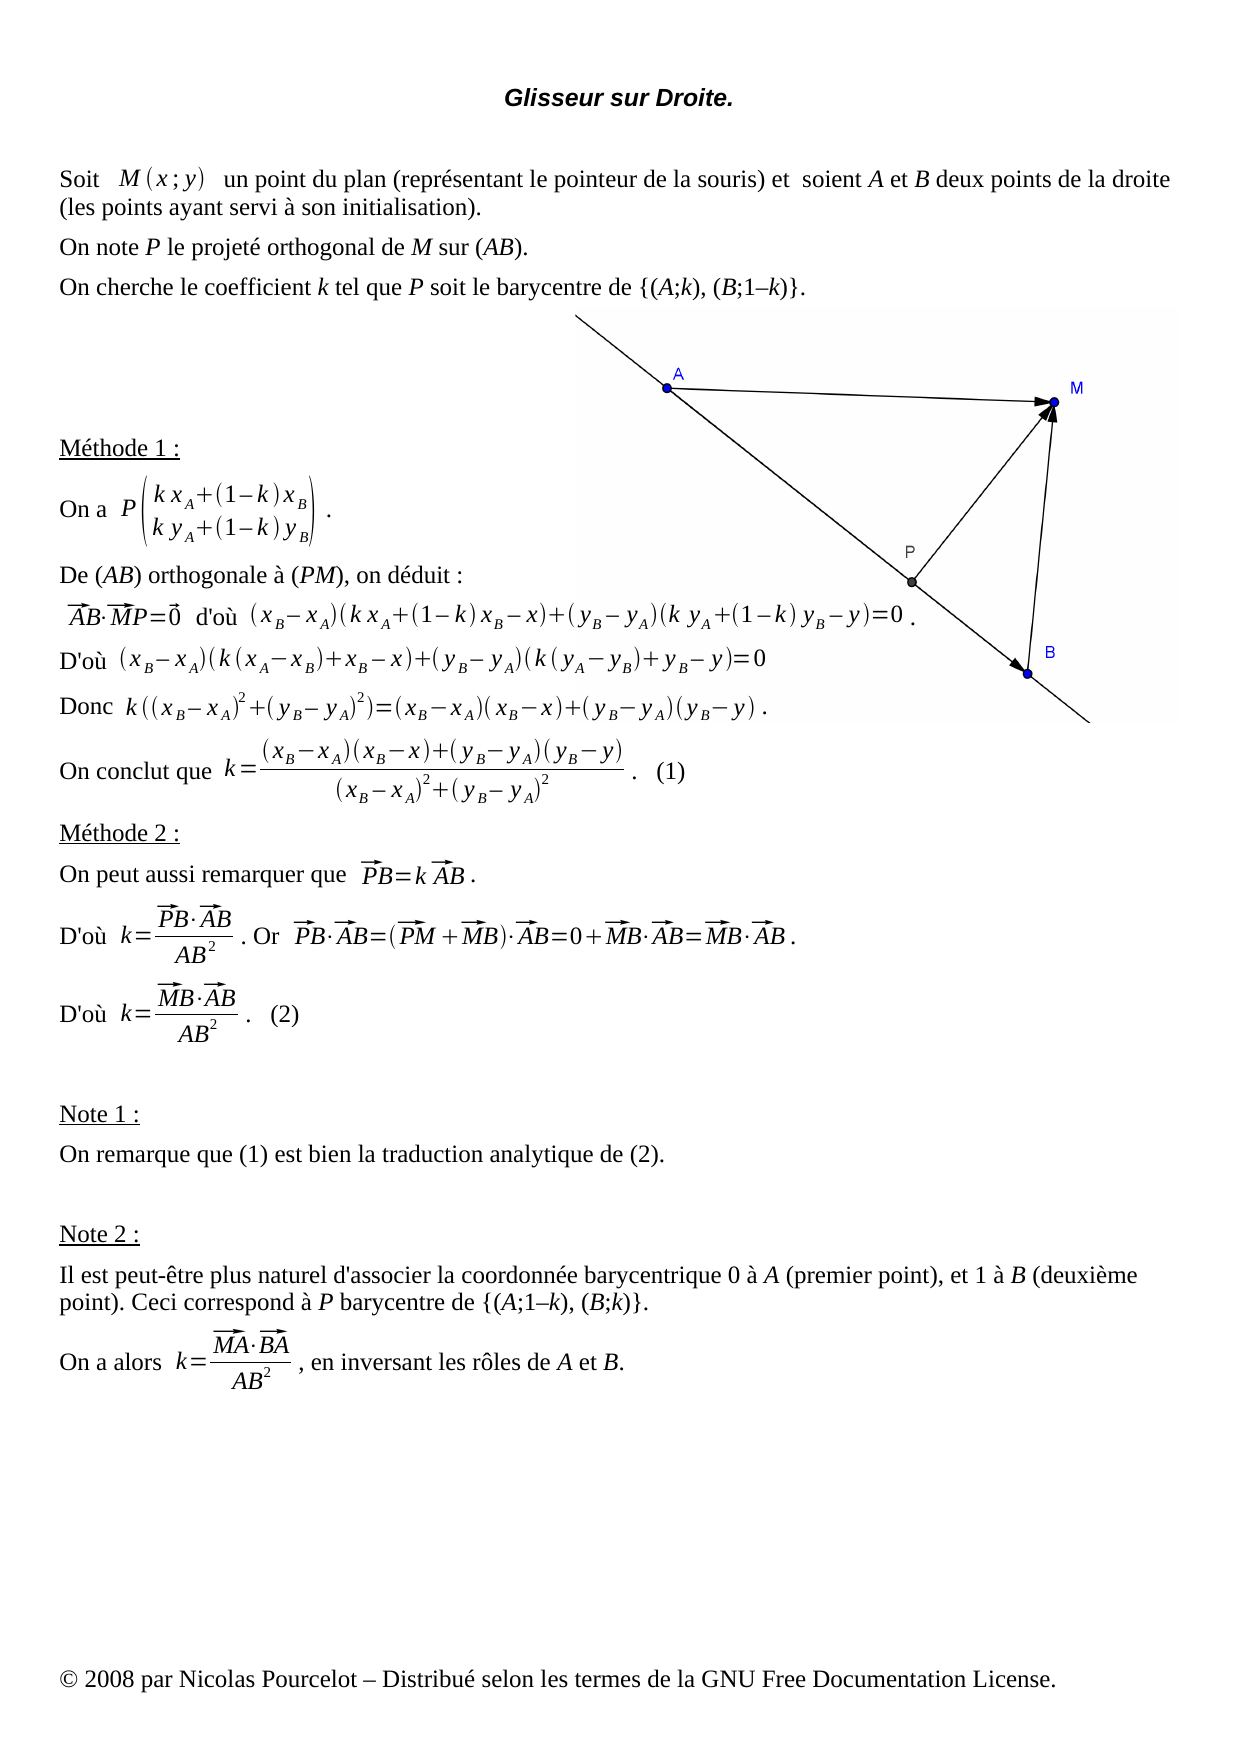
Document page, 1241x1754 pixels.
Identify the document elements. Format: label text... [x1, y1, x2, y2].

text D'où . Or . [59, 903, 1181, 969]
text Note 1 : [59, 1100, 1181, 1128]
text On conclut que . (1) [59, 736, 1181, 806]
subtitle Glisseur sur Droite. [59, 84, 1181, 112]
text Soitun point du plan (représentant le pointeur de la souris) et soient A et B deux points de la droite (les points ayant servi à son initialisation). [59, 164, 1181, 221]
text On a . [59, 474, 575, 548]
text On cherche le coefficient k tel que P soit le barycentre de {(A;k), (B;1–k)}. [59, 273, 1181, 301]
text Note 2 : [59, 1221, 1181, 1248]
text D'où [59, 645, 575, 676]
text On remarque que (1) est bien la traduction analytique de (2). [59, 1140, 1181, 1168]
text D'où . (2) [59, 981, 1181, 1047]
text On a alors , en inversant les rôles de A et B. [59, 1329, 1181, 1395]
text Méthode 1 : [59, 434, 575, 462]
text De (AB) orthogonale à (PM), on déduit : [59, 561, 575, 589]
picture [575, 306, 1180, 723]
text On peut aussi remarquer que . [59, 859, 1181, 890]
text Il est peut-être plus naturel d'associer la coordonnée barycentrique 0 à A (premier point), et 1 à B (deuxième point). Ceci correspond à P barycentre de {(A;1–k), (B;k)}. [59, 1261, 1181, 1316]
text d'où . [59, 601, 575, 632]
text On note P le projeté orthogonal de M sur (AB). [59, 233, 1181, 261]
text Méthode 2 : [59, 819, 1181, 846]
text Donc . [59, 689, 1181, 724]
